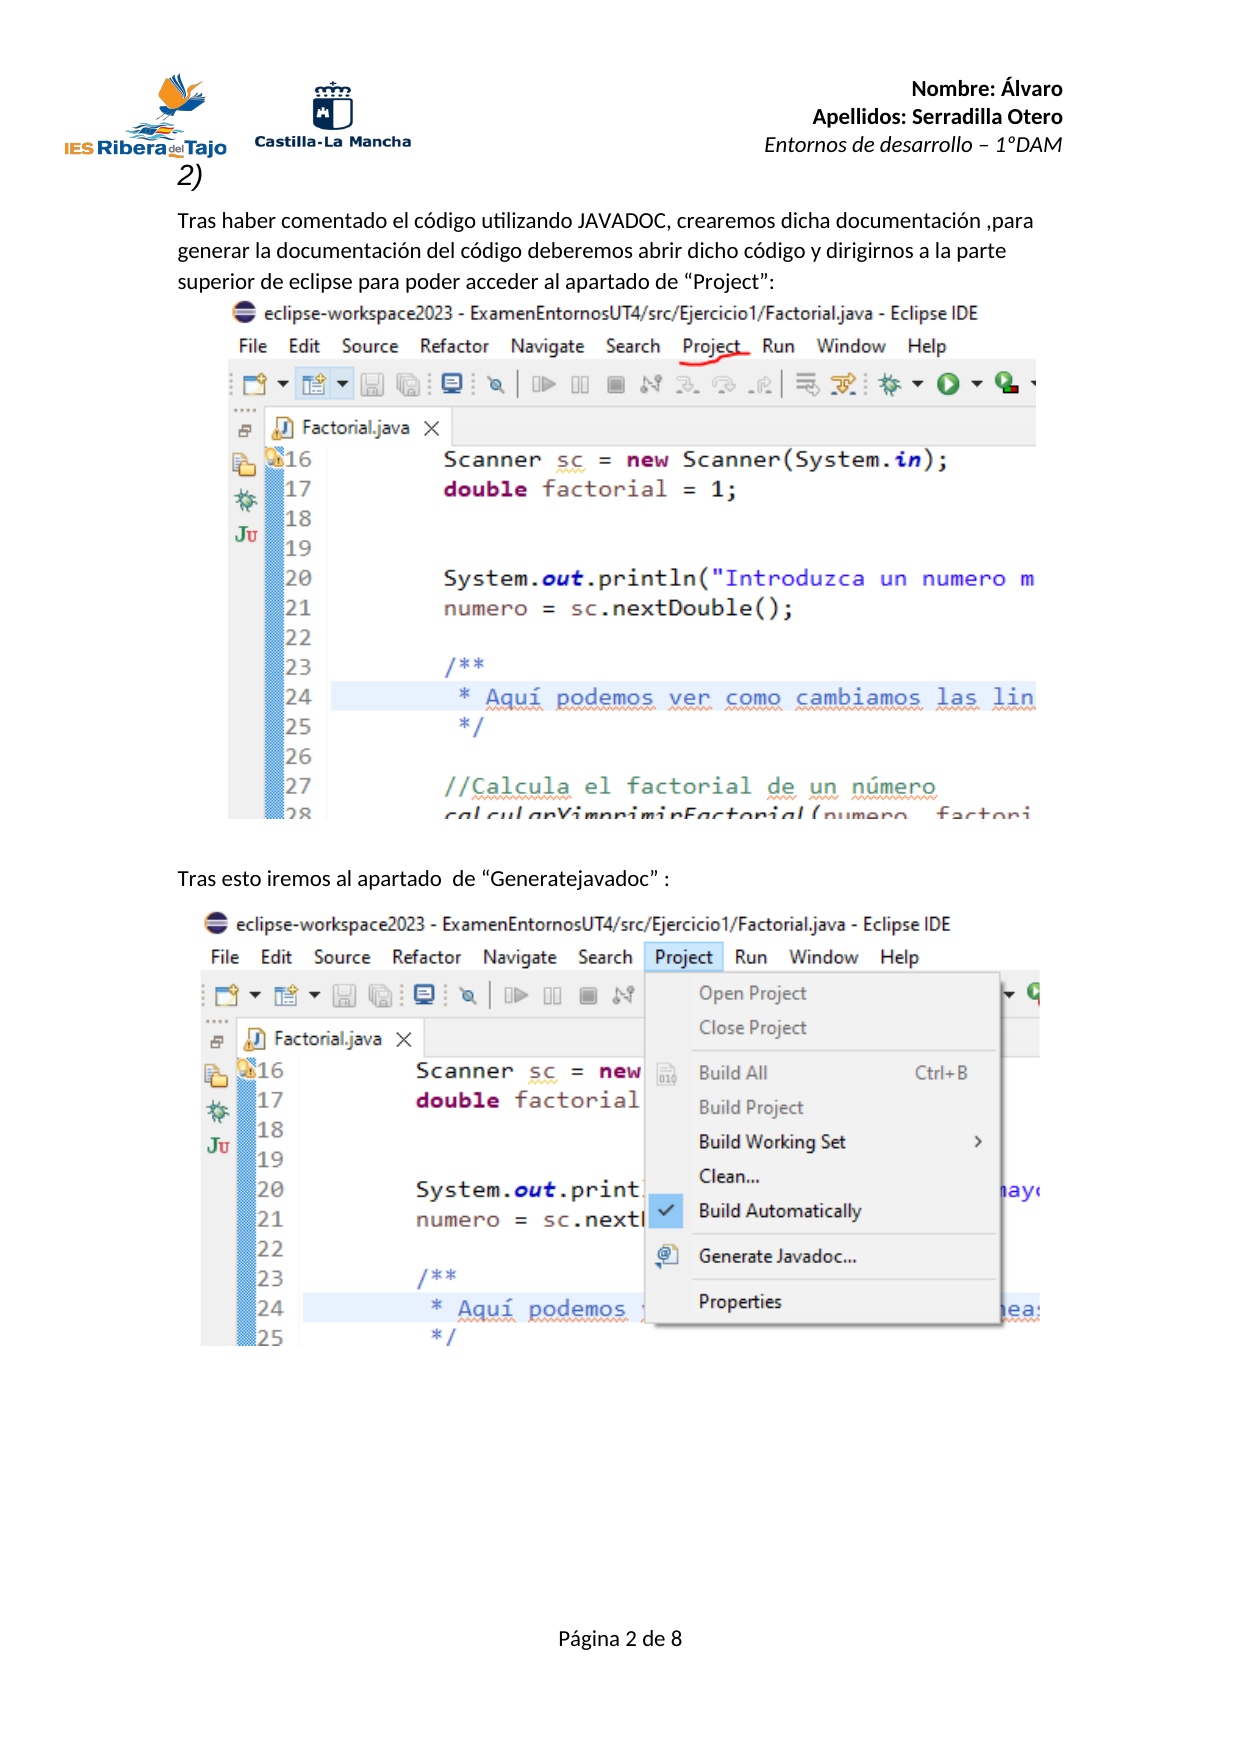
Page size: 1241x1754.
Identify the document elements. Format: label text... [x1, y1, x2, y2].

picture [233, 73, 432, 158]
text Tras haber comentado el código utilizando JAVADOC, crearemos dicha documentación ,para generar la documentación del código deberemos abrir dicho código y dirigirnos a la parte superior de eclipse para poder acceder al apartado de “Project”: [177, 206, 1063, 295]
text 2) [177, 158, 1063, 191]
picture [65, 73, 227, 158]
picture [228, 295, 1036, 819]
picture [200, 906, 1040, 1346]
text Tras esto iremos al apartado de “Generatejavadoc” : [177, 864, 1063, 892]
